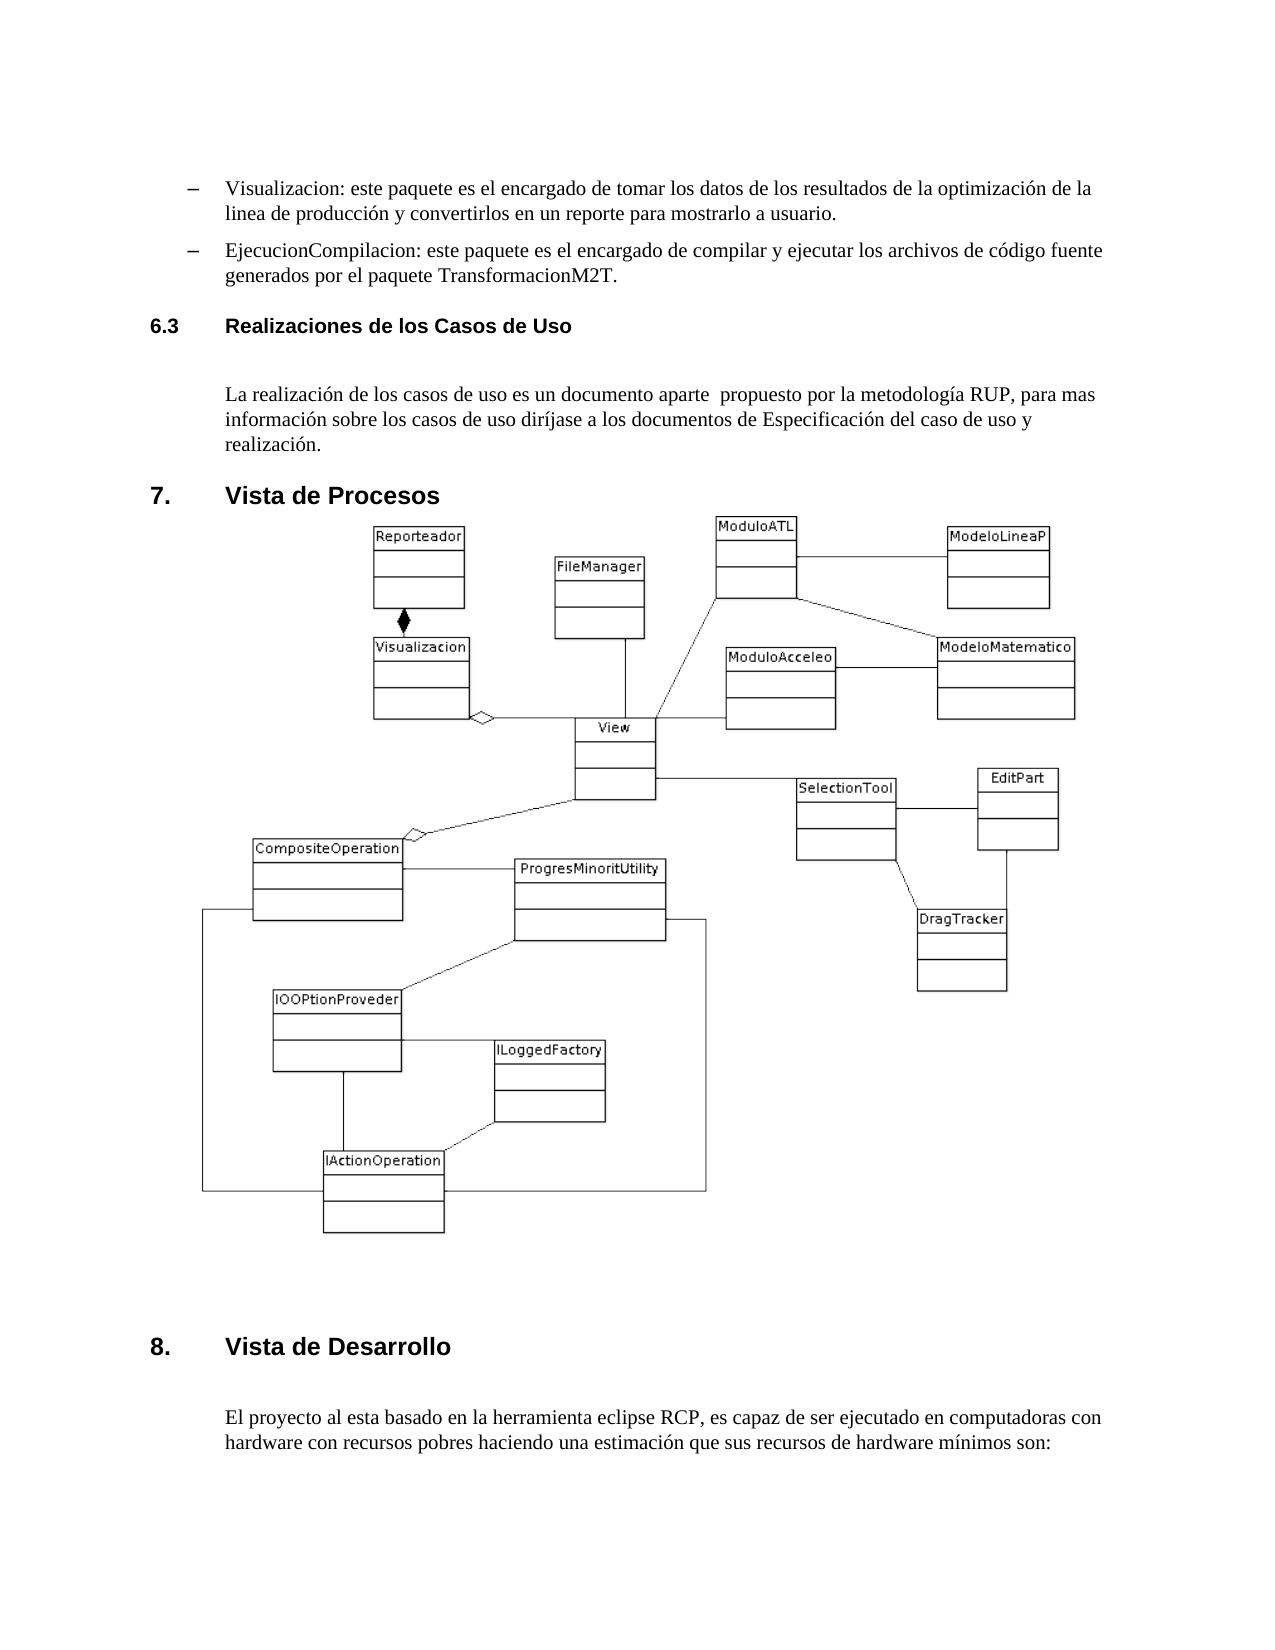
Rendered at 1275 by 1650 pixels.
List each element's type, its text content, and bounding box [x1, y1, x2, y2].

list EjecucionCompilacion: este paquete es el encargado de compilar y ejecutar los archivos de código fuente generados por el paquete TransformacionM2T. [187, 237, 1125, 287]
subtitle Vista de Procesos [150, 481, 1125, 510]
picture [187, 516, 1088, 1246]
subtitle Vista de Desarrollo [150, 1332, 1125, 1361]
text La realización de los casos de uso es un documento aparte propuesto por la metodología RUP, para mas información sobre los casos de uso diríjase a los documentos de Especificación del caso de uso y realización. [225, 381, 1125, 456]
subtitle Realizaciones de los Casos de Uso [150, 312, 1125, 337]
text El proyecto al esta basado en la herramienta eclipse RCP, es capaz de ser ejecutado en computadoras con hardware con recursos pobres haciendo una estimación que sus recursos de hardware mínimos son: [225, 1404, 1125, 1454]
list Visualizacion: este paquete es el encargado de tomar los datos de los resultados de la optimización de la linea de producción y convertirlos en un reporte para mostrarlo a usuario. [187, 175, 1125, 225]
